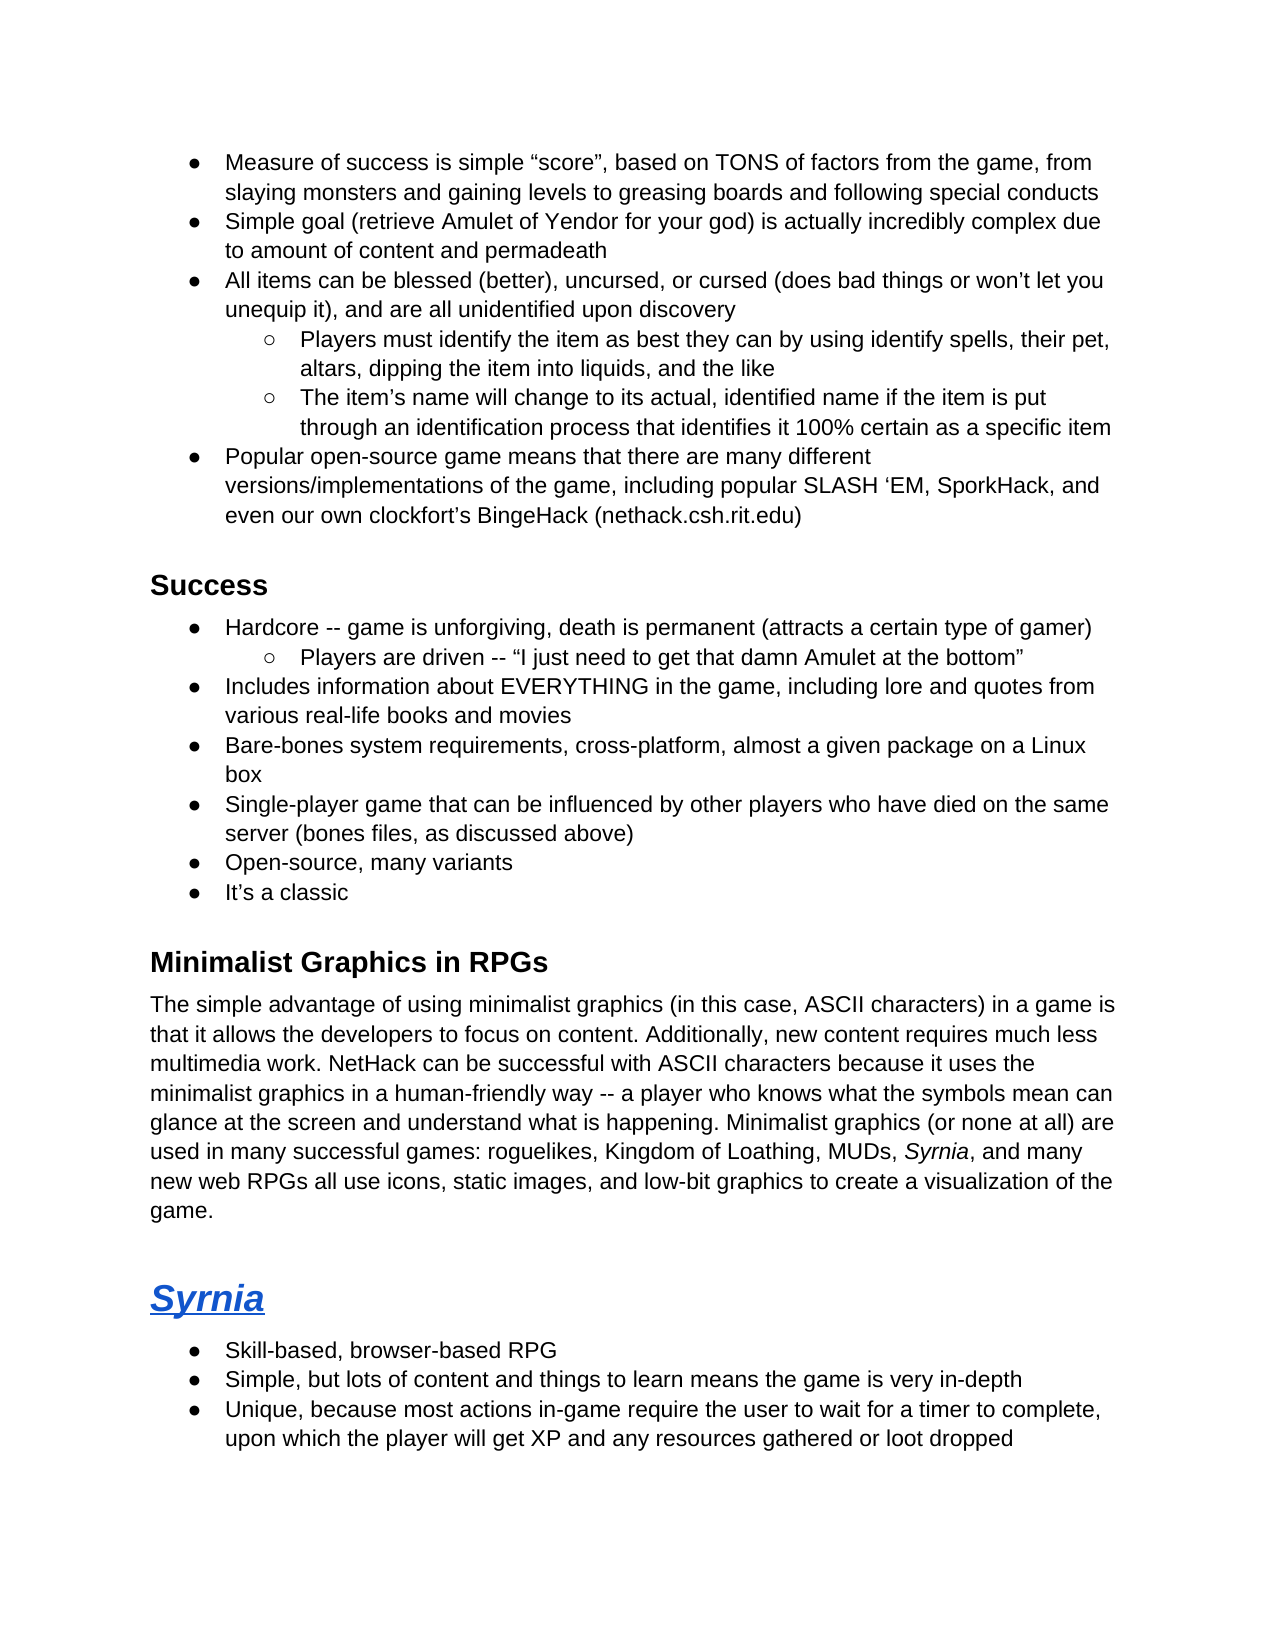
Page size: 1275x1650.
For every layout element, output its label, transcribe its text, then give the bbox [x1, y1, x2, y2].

list Simple goal (retrieve Amulet of Yendor for your god) is actually incredibly complex due to amount of content and permadeath [187, 209, 1125, 264]
list Bare-bones system requirements, cross-platform, almost a given package on a Linux box [187, 733, 1125, 788]
list Includes information about EVERYTHING in the game, including lore and quotes from various real-life books and movies [187, 674, 1125, 729]
list The item’s name will change to its actual, identified name if the item is put through an identification process that identifies it 100% certain as a specific item [262, 385, 1125, 440]
subtitle Syrnia [150, 1277, 1125, 1319]
text The simple advantage of using minimalist graphics (in this case, ASCII characters) in a game is that it allows the developers to focus on content. Additionally, new content requires much less multimedia work. NetHack can be successful with ASCII characters because it uses the minimalist graphics in a human-friendly way -- a player who knows what the symbols mean can glance at the screen and understand what is happening. Minimalist graphics (or none at all) are used in many successful games: roguelikes, Kingdom of Loathing, MUDs, Syrnia, and many new web RPGs all use icons, static images, and low-bit graphics to create a visualization of the game. [150, 992, 1125, 1223]
list Skill-based, browser-based RPG [187, 1338, 1125, 1363]
list Hardcore -- game is unforgiving, death is permanent (attracts a certain type of gamer) [187, 615, 1125, 641]
list Single-player game that can be influenced by other players who have died on the same server (bones files, as discussed above) [187, 791, 1125, 846]
subtitle Minimalist Graphics in RPGs [150, 946, 1125, 979]
list Open-source, many variants [187, 850, 1125, 876]
list All items can be blessed (better), uncursed, or cursed (does bad things or won’t let you unequip it), and are all unidentified upon discovery [187, 267, 1125, 322]
list Simple, but lots of content and things to learn means the game is very in-depth [187, 1367, 1125, 1393]
list Measure of success is simple “score”, based on TONS of factors from the game, from slaying monsters and gaining levels to greasing boards and following special conducts [187, 150, 1125, 205]
list Popular open-source game means that there are many different versions/implementations of the game, including popular SLASH ‘EM, SporkHack, and even our own clockfort’s BingeHack (nethack.csh.rit.edu) [187, 444, 1125, 528]
list Players must identify the item as best they can by using identify spells, their pet, altars, dipping the item into liquids, and the like [262, 326, 1125, 381]
list Unique, because most actions in-game require the user to wait for a timer to complete, upon which the player will get XP and any resources gathered or loot dropped [187, 1396, 1125, 1451]
list Players are driven -- “I just need to get that damn Amulet at the bottom” [262, 644, 1125, 670]
subtitle Success [150, 569, 1125, 602]
list It’s a classic [187, 879, 1125, 905]
